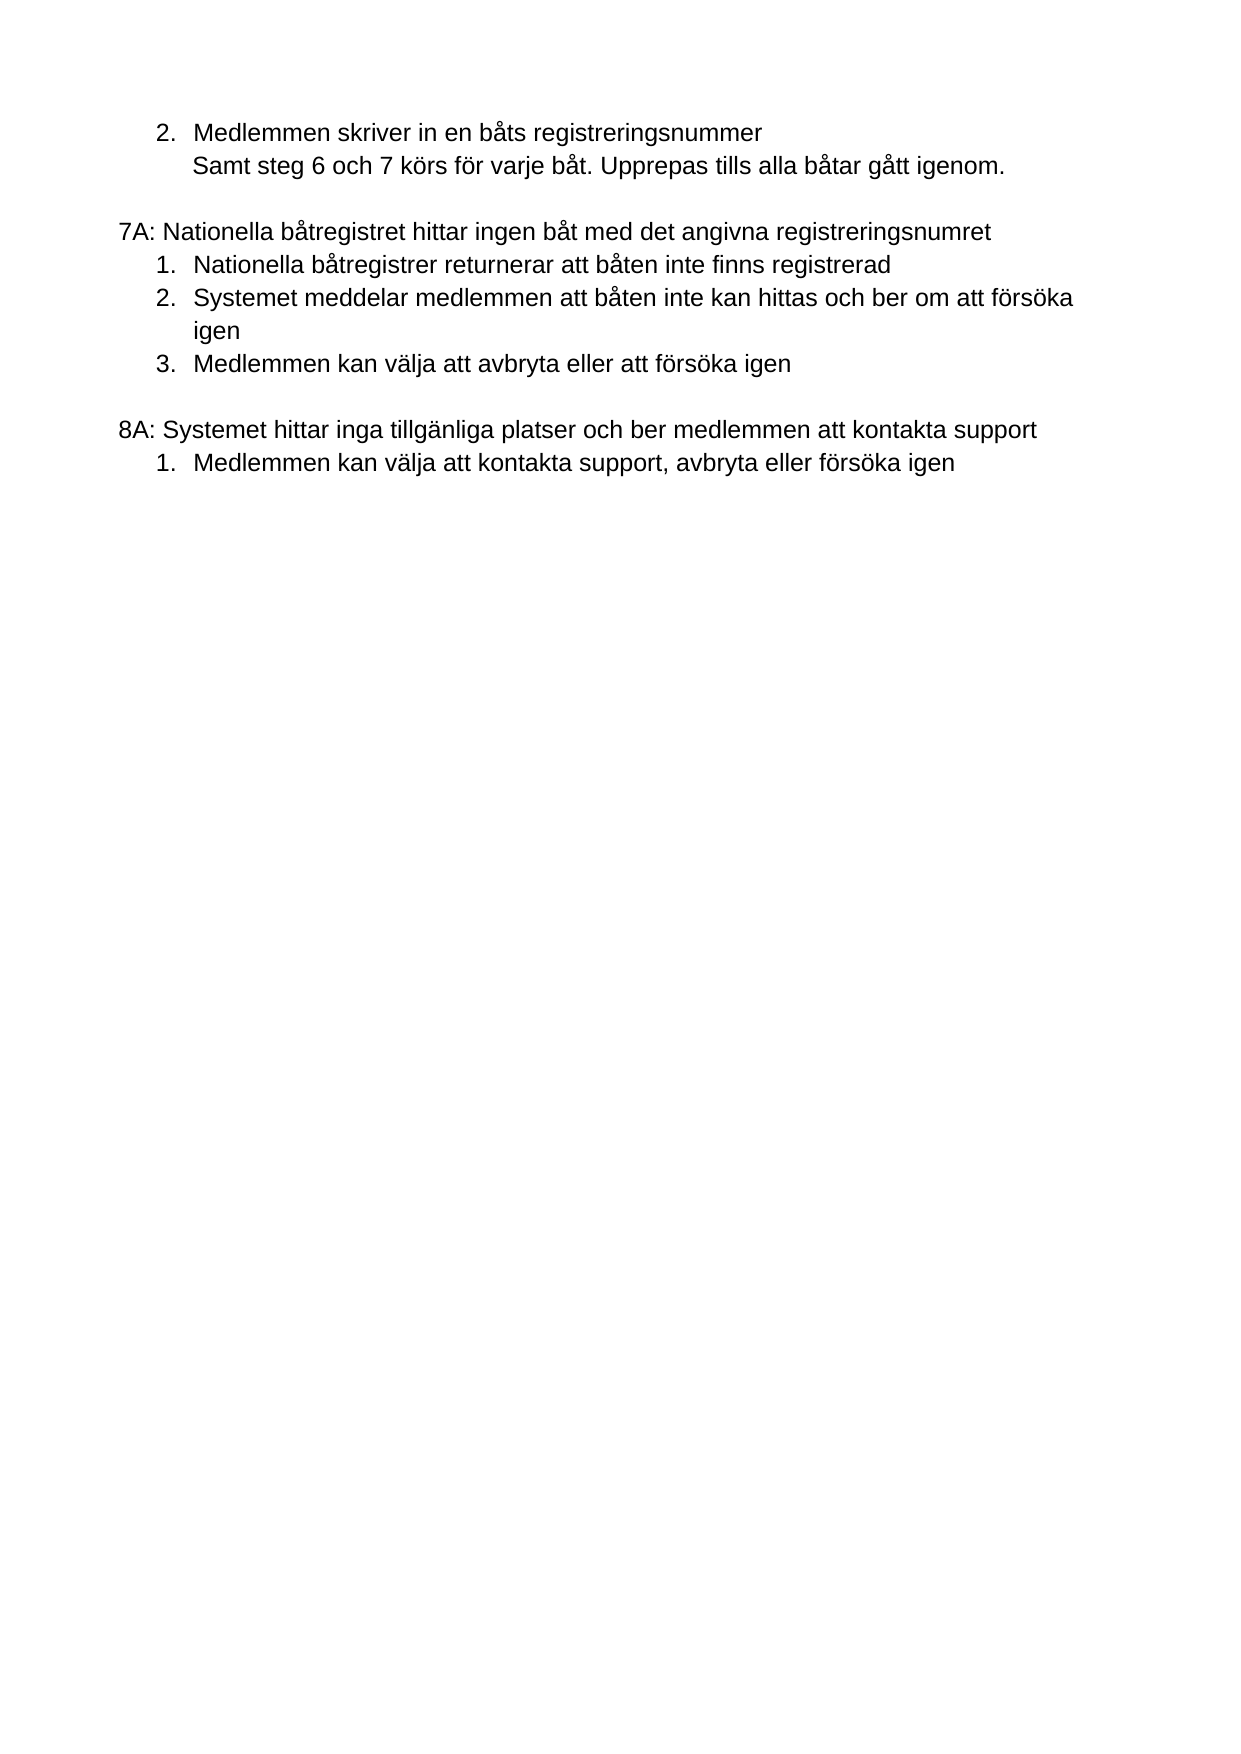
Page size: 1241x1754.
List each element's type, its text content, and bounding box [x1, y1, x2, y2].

text 7A: Nationella båtregistret hittar ingen båt med det angivna registreringsnumret [118, 217, 1122, 246]
list Nationella båtregistrer returnerar att båten inte finns registrerad [156, 250, 1122, 279]
list Medlemmen skriver in en båts registreringsnummer [156, 118, 1122, 147]
list Medlemmen kan välja att avbryta eller att försöka igen [156, 349, 1122, 378]
text 8A: Systemet hittar inga tillgänliga platser och ber medlemmen att kontakta support [118, 415, 1122, 444]
list Systemet meddelar medlemmen att båten inte kan hittas och ber om att försöka igen [156, 283, 1122, 345]
text Samt steg 6 och 7 körs för varje båt. Upprepas tills alla båtar gått igenom. [118, 151, 1122, 180]
list Medlemmen kan välja att kontakta support, avbryta eller försöka igen [156, 448, 1122, 477]
